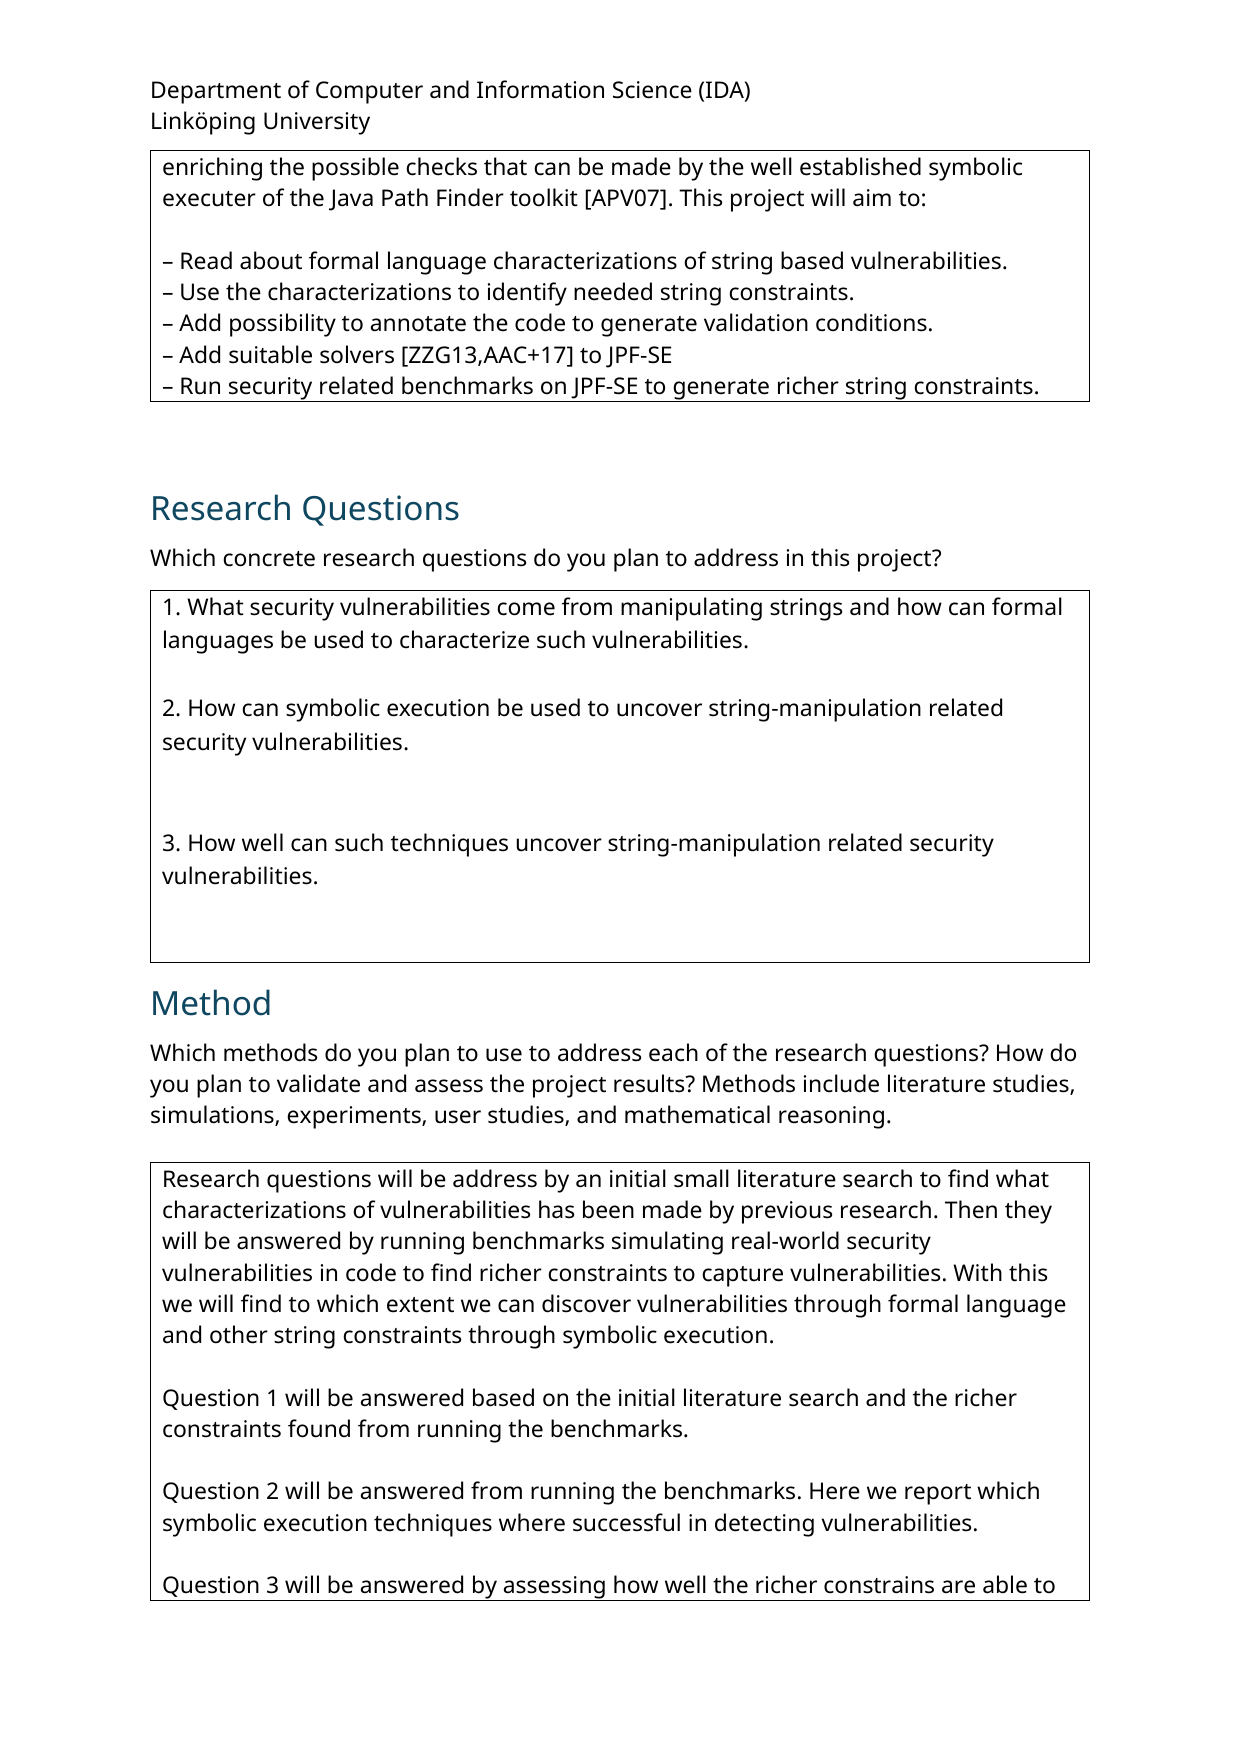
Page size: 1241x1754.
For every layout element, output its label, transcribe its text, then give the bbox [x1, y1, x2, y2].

table_header enriching the possible checks that can be made by the well established symbolic executer of the Java Path Finder toolkit [APV07]. This project will aim to: – Read about formal language characterizations of string based vulnerabilities. – Use the characterizations to identify needed string constraints. – Add possibility to annotate the code to generate validation conditions. – Add suitable solvers [ZZG13,AAC+17] to JPF-SE – Run security related benchmarks on JPF-SE to generate richer string constraints. [151, 151, 1089, 401]
table_header Research questions will be address by an initial small literature search to find what characterizations of vulnerabilities has been made by previous research. Then they will be answered by running benchmarks simulating real-world security vulnerabilities in code to find richer constraints to capture vulnerabilities. With this we will find to which extent we can discover vulnerabilities through formal language and other string constraints through symbolic execution. Question 1 will be answered based on the initial literature search and the richer constraints found from running the benchmarks. Question 2 will be answered from running the benchmarks. Here we report which symbolic execution techniques where successful in detecting vulnerabilities. Question 3 will be answered by assessing how well the richer constrains are able to [151, 1163, 1089, 1600]
subtitle Method [150, 979, 1090, 1025]
table_header 1. What security vulnerabilities come from manipulating strings and how can formal languages be used to characterize such vulnerabilities. 2. How can symbolic execution be used to uncover string-manipulation related security vulnerabilities. 3. How well can such techniques uncover string-manipulation related security vulnerabilities. [151, 591, 1089, 962]
text Which methods do you plan to use to address each of the research questions? How do you plan to validate and assess the project results? Methods include literature studies, simulations, experiments, user studies, and mathematical reasoning. [150, 1037, 1090, 1131]
text Which concrete research questions do you plan to address in this project? [150, 542, 1090, 573]
subtitle Research Questions [150, 484, 1090, 530]
